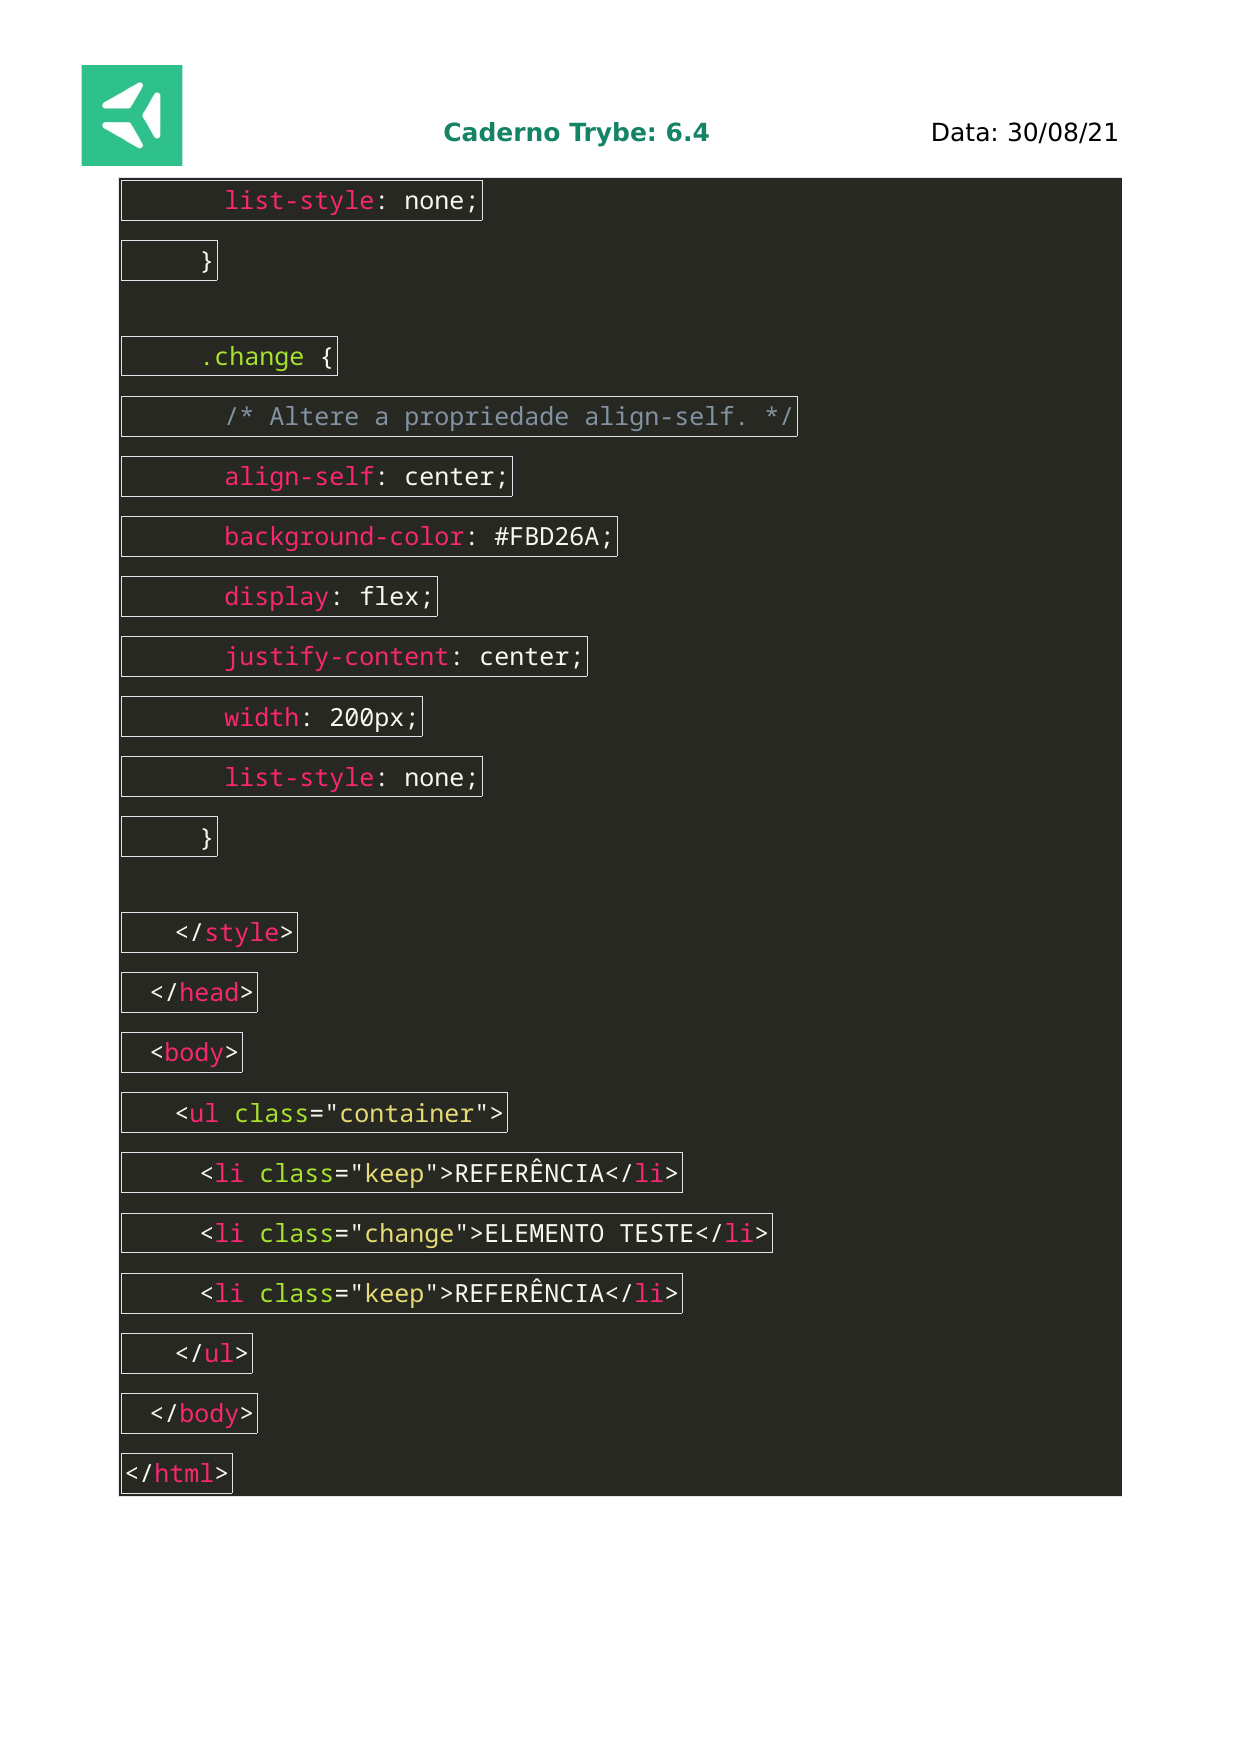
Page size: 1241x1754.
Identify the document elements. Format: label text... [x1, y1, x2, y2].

text <li class="keep">REFERÊNCIA</li> [119, 1269, 1122, 1313]
text <li class="change">ELEMENTO TESTE</li> [119, 1209, 1122, 1252]
text .change { [119, 332, 1122, 376]
text </body> [119, 1390, 1122, 1433]
text <body> [119, 1029, 1122, 1072]
text /* Altere a propriedade align-self. */ [119, 393, 1122, 436]
text list-style: none; [119, 753, 1122, 796]
text } [119, 813, 1122, 856]
text list-style: none; [119, 178, 1122, 220]
text background-color: #FBD26A; [119, 513, 1122, 556]
text display: flex; [119, 573, 1122, 616]
text </ul> [119, 1329, 1122, 1373]
text <li class="keep">REFERÊNCIA</li> [119, 1149, 1122, 1192]
text justify-content: center; [119, 633, 1122, 676]
text </head> [119, 969, 1122, 1012]
text align-self: center; [119, 453, 1122, 496]
text <ul class="container"> [119, 1089, 1122, 1132]
text } [119, 237, 1122, 280]
picture [81, 65, 183, 166]
text </html> [119, 1450, 1122, 1496]
text width: 200px; [119, 693, 1122, 736]
text </style> [119, 909, 1122, 952]
